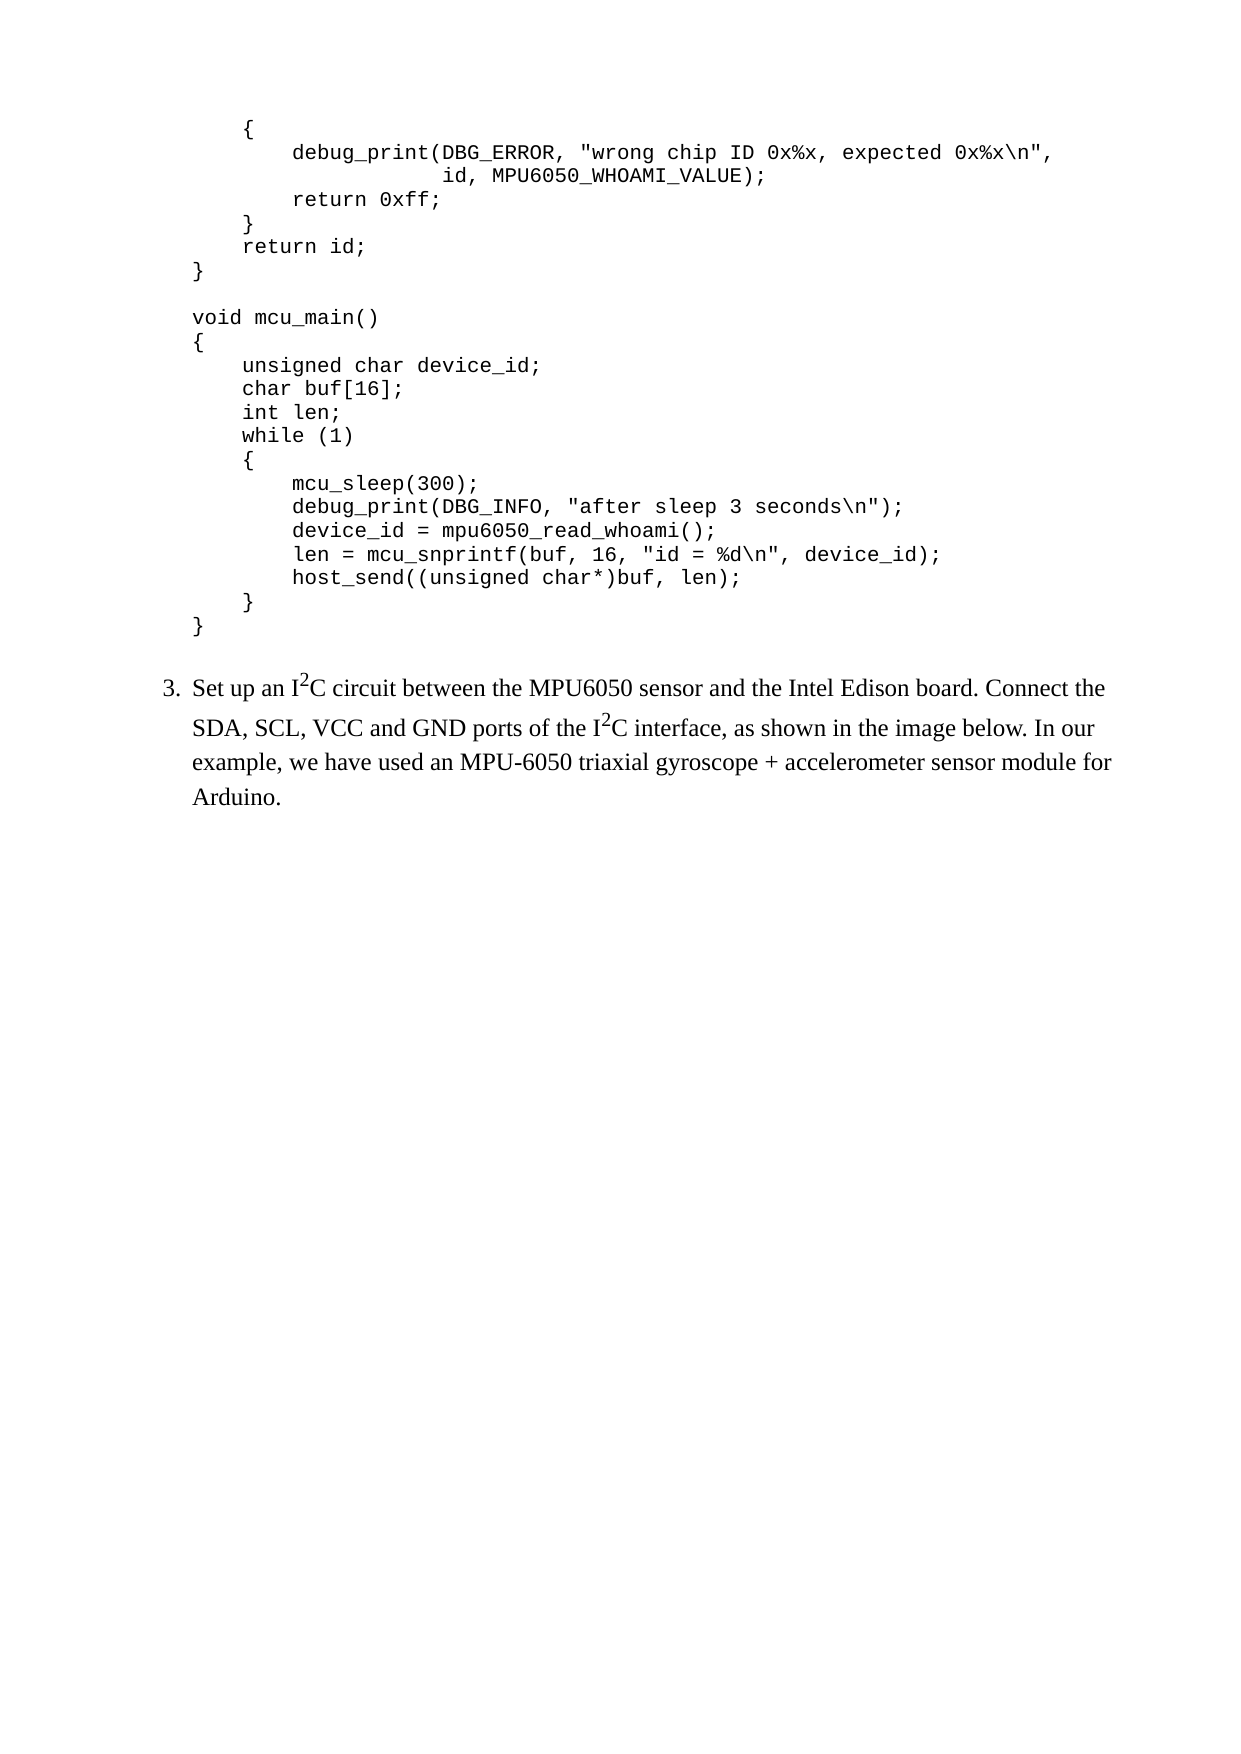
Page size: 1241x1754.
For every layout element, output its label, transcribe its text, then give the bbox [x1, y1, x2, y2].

list } [162, 591, 1122, 615]
list { [162, 118, 1122, 142]
list int len; [162, 402, 1122, 426]
list id, MPU6050_WHOAMI_VALUE); [162, 165, 1122, 189]
list { [162, 331, 1122, 354]
list while (1) [162, 426, 1122, 449]
list } [162, 260, 1122, 284]
list } [162, 213, 1122, 236]
list host_send((unsigned char*)buf, len); [162, 567, 1122, 591]
list Set up an I2C circuit between the MPU6050 sensor and the Intel Edison board. Connect the SDA, SCL, VCC and GND ports of the I2C interface, as shown in the image below. In our example, we have used an MPU-6050 triaxial gyroscope + accelerometer sensor module for Arduino. [162, 668, 1122, 845]
list debug_print(DBG_INFO, "after sleep 3 seconds\n"); [162, 496, 1122, 520]
list return id; [162, 236, 1122, 260]
list char buf[16]; [162, 378, 1122, 402]
list unsigned char device_id; [162, 354, 1122, 378]
list return 0xff; [162, 189, 1122, 213]
list { [162, 449, 1122, 473]
list len = mcu_snprintf(buf, 16, "id = %d\n", device_id); [162, 544, 1122, 567]
list void mcu_main() [162, 307, 1122, 331]
list } [162, 615, 1122, 638]
list debug_print(DBG_ERROR, "wrong chip ID 0x%x, expected 0x%x\n", [162, 142, 1122, 165]
list device_id = mpu6050_read_whoami(); [162, 520, 1122, 544]
list mcu_sleep(300); [162, 473, 1122, 496]
